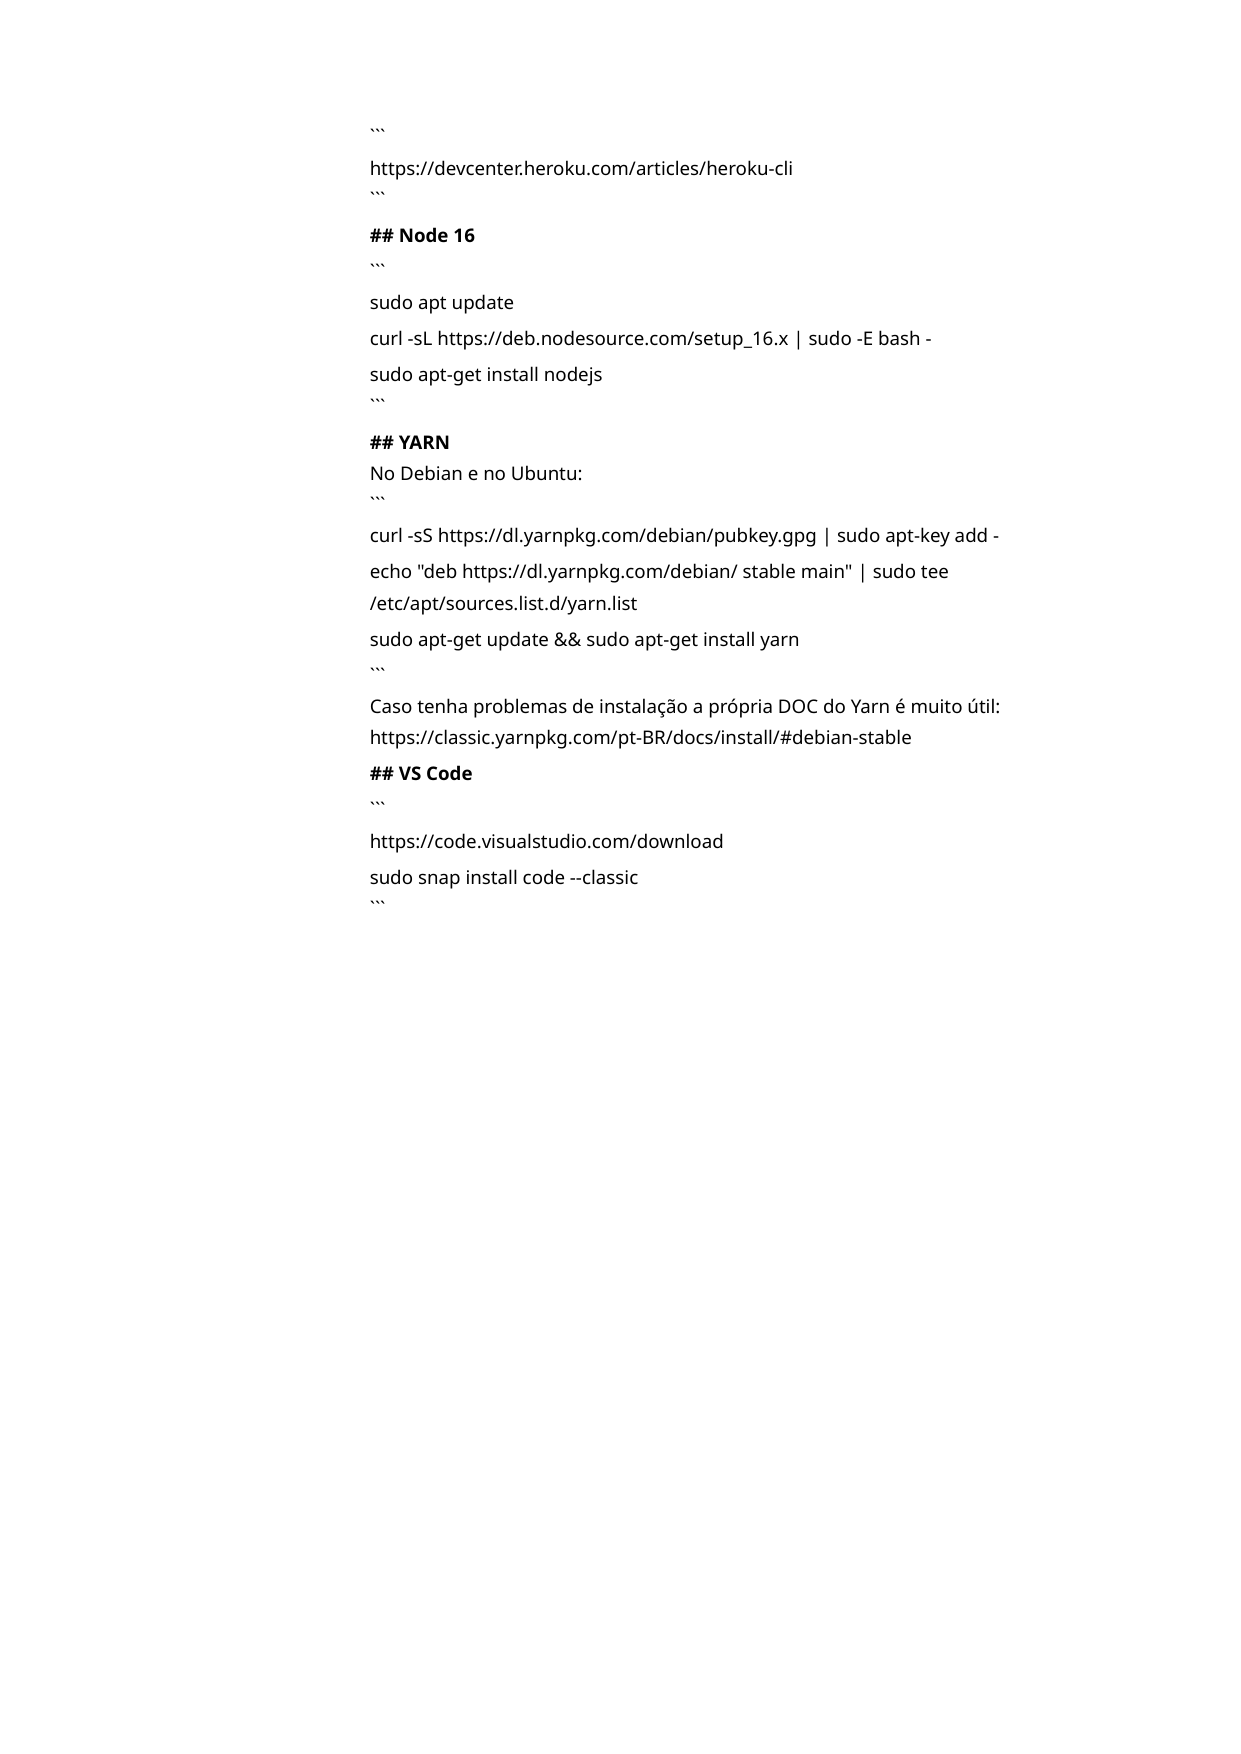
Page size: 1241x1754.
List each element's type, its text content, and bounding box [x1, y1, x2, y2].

table_cell [370, 419, 1122, 423]
table_cell [118, 356, 369, 387]
table_cell [118, 553, 369, 616]
table_cell [118, 822, 369, 853]
table_cell ## Node 16 [370, 217, 1122, 248]
table_cell [118, 118, 369, 149]
table_cell sudo apt update [370, 284, 1122, 315]
table_cell [118, 486, 369, 517]
table_cell [118, 212, 369, 217]
table_cell [118, 652, 369, 656]
table_cell [118, 419, 369, 423]
table_cell sudo apt-get install nodejs [370, 356, 1122, 387]
table_cell [118, 455, 369, 486]
table_cell ``` [370, 118, 1122, 149]
table_cell ``` [370, 656, 1122, 688]
table_cell [118, 791, 369, 822]
table_cell [370, 248, 1122, 253]
table_cell [118, 315, 369, 320]
table_cell [370, 351, 1122, 356]
table_cell [118, 858, 369, 889]
table_cell https://devcenter.heroku.com/articles/heroku-cli [370, 149, 1122, 181]
table_cell Caso tenha problemas de instalação a própria DOC do Yarn é muito útil: https://classic.yarnpkg.com/pt-BR/docs/install/#debian-stable [370, 688, 1122, 750]
table_cell [370, 786, 1122, 791]
table_cell [118, 616, 369, 620]
table_cell [118, 387, 369, 418]
table_cell [118, 517, 369, 548]
table_cell ``` [370, 253, 1122, 284]
table_cell echo "deb https://dl.yarnpkg.com/debian/ stable main" | sudo tee /etc/apt/sources.list.d/yarn.list [370, 553, 1122, 616]
table_cell ``` [370, 387, 1122, 418]
table_cell curl -sS https://dl.yarnpkg.com/debian/pubkey.gpg | sudo apt-key add - [370, 517, 1122, 548]
table_cell [118, 351, 369, 356]
table_cell [370, 652, 1122, 656]
table_cell [118, 217, 369, 248]
table_cell [370, 616, 1122, 620]
table_cell [118, 755, 369, 786]
table_cell [118, 248, 369, 253]
table_cell [118, 253, 369, 284]
table_cell [370, 750, 1122, 755]
table_cell [118, 320, 369, 351]
table_cell [118, 750, 369, 755]
table_cell sudo snap install code --classic [370, 858, 1122, 889]
table_cell [118, 688, 369, 750]
table_cell ``` [370, 181, 1122, 212]
table_cell ## VS Code [370, 755, 1122, 786]
table_cell ## YARN [370, 423, 1122, 454]
table_cell [118, 656, 369, 688]
table_cell [118, 548, 369, 553]
table_cell curl -sL https://deb.nodesource.com/setup_16.x | sudo -E bash - [370, 320, 1122, 351]
table_cell [370, 315, 1122, 320]
table_cell sudo apt-get update && sudo apt-get install yarn [370, 620, 1122, 652]
table_cell [118, 854, 369, 858]
table_cell ``` [370, 486, 1122, 517]
table_cell [370, 548, 1122, 553]
table_cell [370, 854, 1122, 858]
table_cell [118, 890, 369, 921]
table_cell https://code.visualstudio.com/download [370, 822, 1122, 853]
table_cell ``` [370, 791, 1122, 822]
table_cell ``` [370, 890, 1122, 921]
table_cell [118, 620, 369, 652]
table_cell [370, 212, 1122, 217]
table_cell [118, 149, 369, 181]
table_cell [118, 181, 369, 212]
table_cell [118, 284, 369, 315]
table_cell [118, 786, 369, 791]
table_cell [118, 423, 369, 454]
table_cell No Debian e no Ubuntu: [370, 455, 1122, 486]
